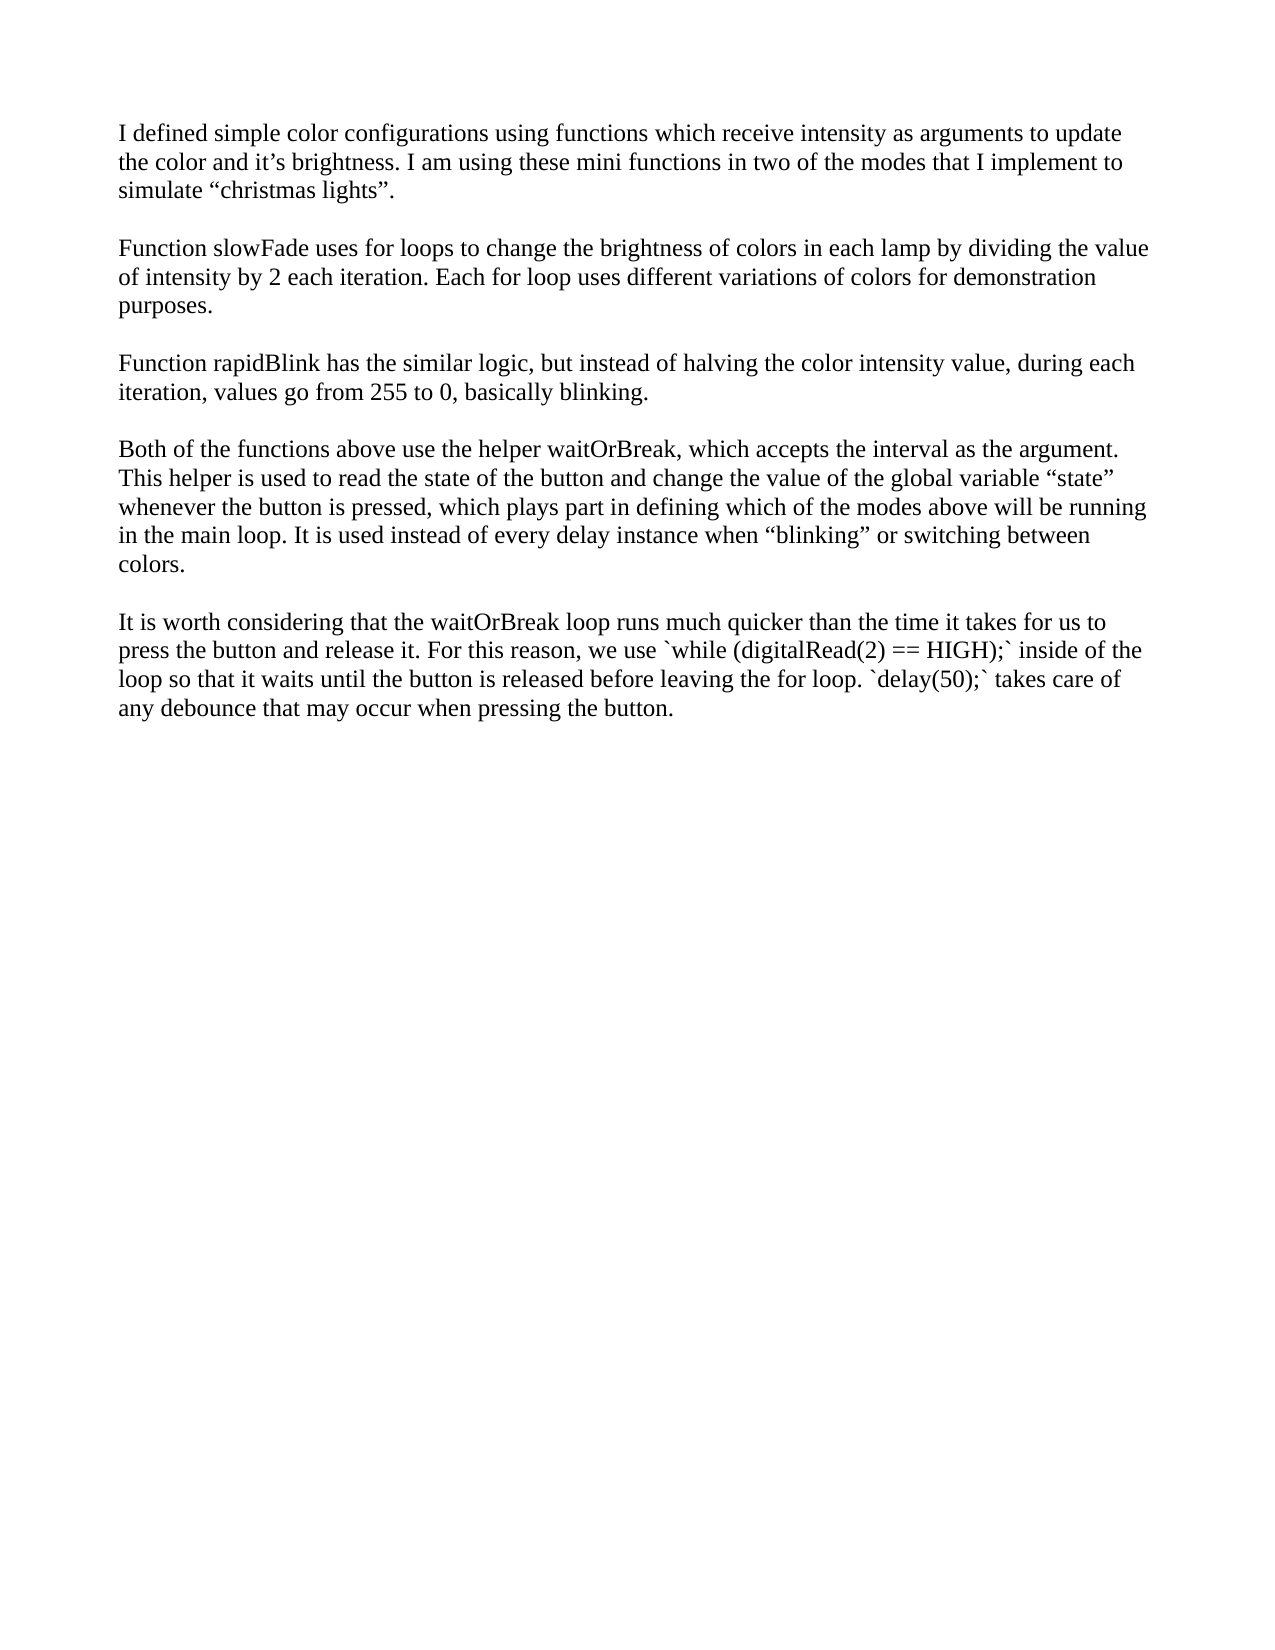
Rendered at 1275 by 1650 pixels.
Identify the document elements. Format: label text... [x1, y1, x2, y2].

text It is worth considering that the waitOrBreak loop runs much quicker than the time it takes for us to press the button and release it. For this reason, we use `while (digitalRead(2) == HIGH);` inside of the loop so that it waits until the button is released before leaving the for loop. `delay(50);` takes care of any debounce that may occur when pressing the button. [118, 607, 1157, 722]
text Function rapidBlink has the similar logic, but instead of halving the color intensity value, during each iteration, values go from 255 to 0, basically blinking. [118, 348, 1157, 406]
text This helper is used to read the state of the button and change the value of the global variable “state” whenever the button is pressed, which plays part in defining which of the modes above will be running in the main loop. It is used instead of every delay instance when “blinking” or switching between colors. [118, 463, 1157, 578]
text Function slowFade uses for loops to change the brightness of colors in each lamp by dividing the value of intensity by 2 each iteration. Each for loop uses different variations of colors for demonstration purposes. [118, 233, 1157, 319]
text I defined simple color configurations using functions which receive intensity as arguments to update the color and it’s brightness. I am using these mini functions in two of the modes that I implement to simulate “christmas lights”. [118, 118, 1157, 204]
text Both of the functions above use the helper waitOrBreak, which accepts the interval as the argument. [118, 434, 1157, 463]
